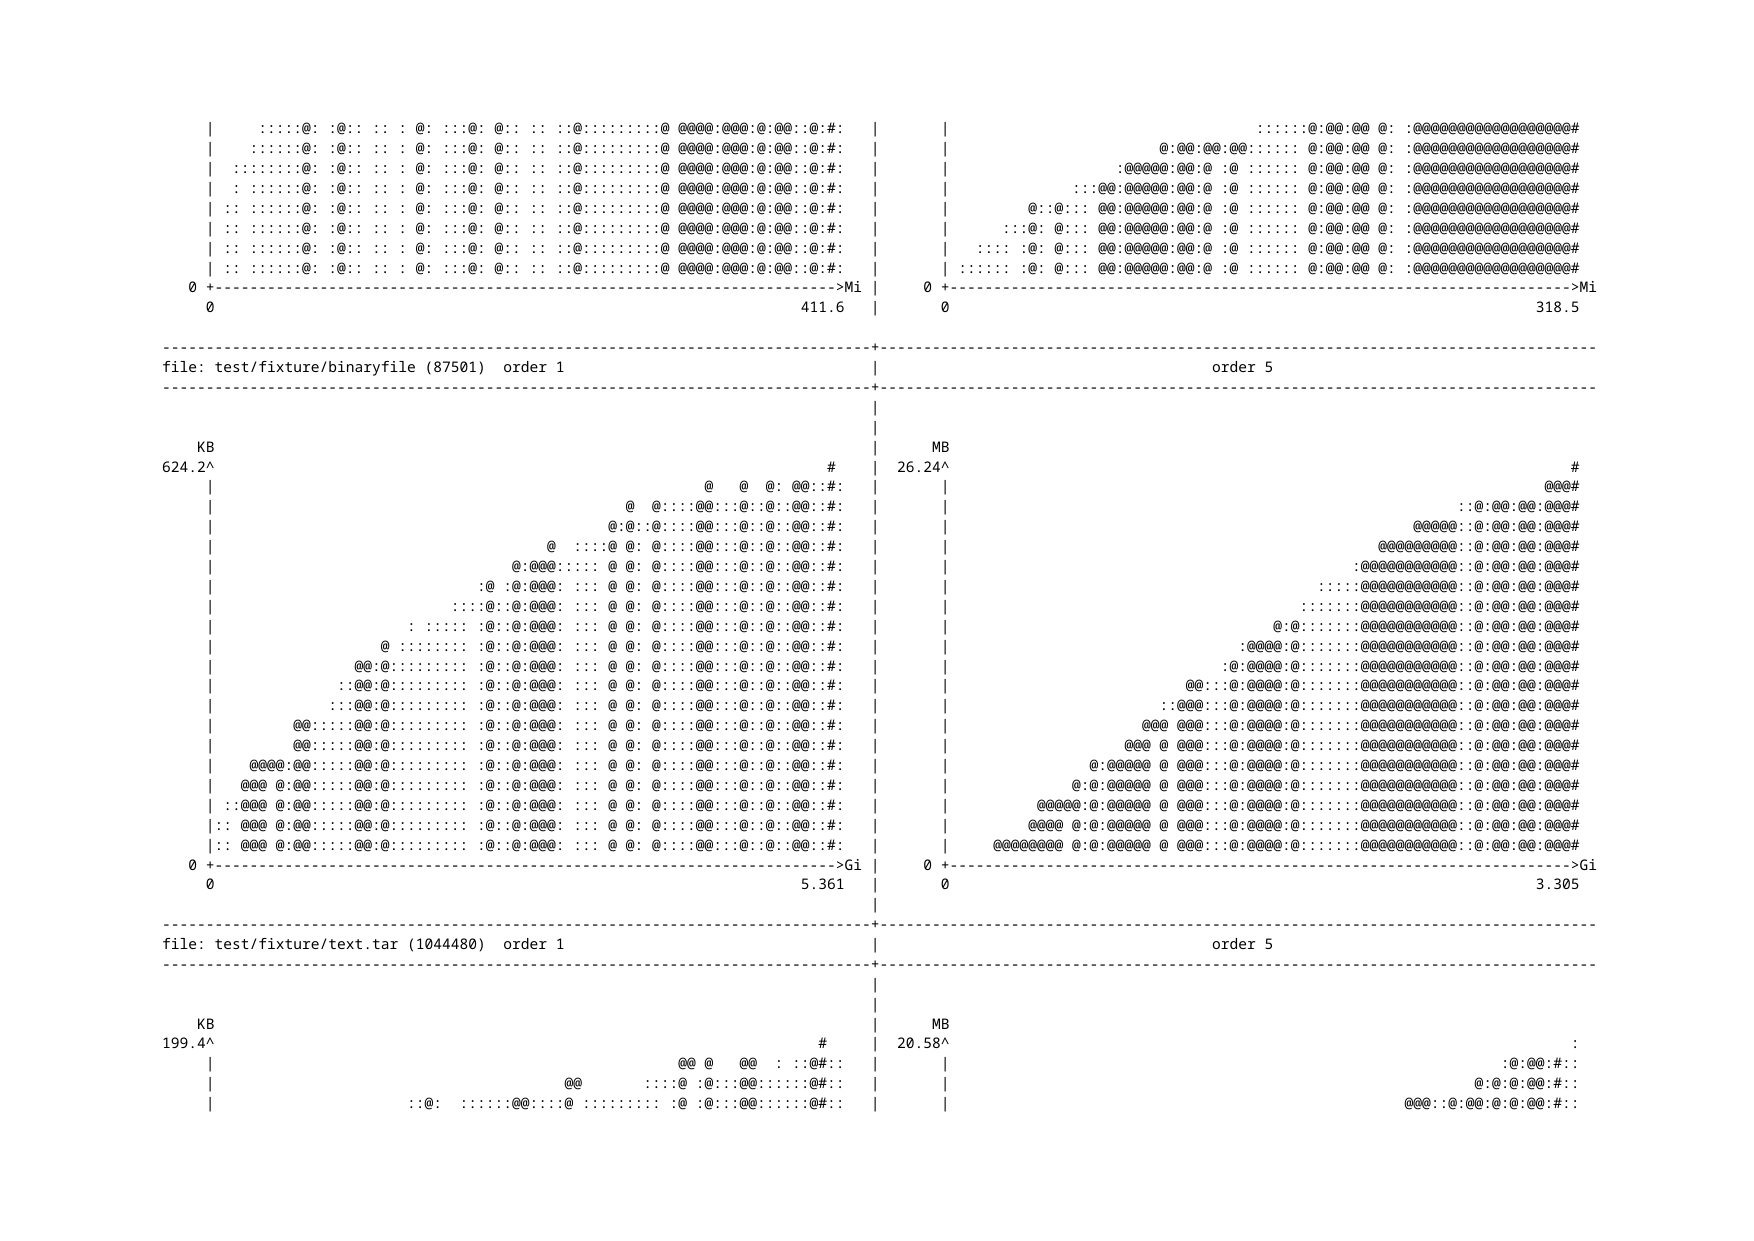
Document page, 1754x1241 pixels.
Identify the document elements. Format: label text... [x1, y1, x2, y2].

text | :::@@:@::::::::: :@::@:@@@: ::: @ @: @::::@@:::@::@::@@::#: | | ::@@@:::@:@@@@:@:::::::@@@@@@@@@@@::@:@@:@@:@@@# [118, 695, 1636, 715]
text 0 5.361 | 0 3.305 [118, 874, 1636, 894]
text | ::@@@ @:@@:::::@@:@::::::::: :@::@:@@@: ::: @ @: @::::@@:::@::@::@@::#: | | @@@@@:@:@@@@@ @ @@@:::@:@@@@:@:::::::@@@@@@@@@@@::@:@@:@@:@@@# [118, 794, 1636, 814]
text |:: @@@ @:@@:::::@@:@::::::::: :@::@:@@@: ::: @ @: @::::@@:::@::@::@@::#: | | @@@@ @:@:@@@@@ @ @@@:::@:@@@@:@:::::::@@@@@@@@@@@::@:@@:@@:@@@# [118, 814, 1636, 834]
text | [118, 417, 1636, 436]
text | @@:::::@@:@::::::::: :@::@:@@@: ::: @ @: @::::@@:::@::@::@@::#: | | @@@ @@@:::@:@@@@:@:::::::@@@@@@@@@@@::@:@@:@@:@@@# [118, 715, 1636, 735]
text ---------------------------------------------------------------------------------+---------------------------------------------------------------------------------- [118, 337, 1636, 357]
text KB | MB [118, 436, 1636, 456]
text | @@ ::::@ :@:::@@::::::@#:: | | @:@:@:@@:#:: [118, 1073, 1636, 1093]
text | @ ::::@ @: @::::@@:::@::@::@@::#: | | @@@@@@@@@::@:@@:@@:@@@# [118, 536, 1636, 556]
text | :: ::::::@: :@:: :: : @: :::@: @:: :: ::@:::::::::@ @@@@:@@@:@:@@::@:#: | | :::@: @::: @@:@@@@@:@@:@ :@ :::::: @:@@:@@ @: :@@@@@@@@@@@@@@@@@@# [118, 218, 1636, 237]
text file: test/fixture/binaryfile (87501) order 1 | order 5 [118, 357, 1636, 377]
text | @@@@:@@:::::@@:@::::::::: :@::@:@@@: ::: @ @: @::::@@:::@::@::@@::#: | | @:@@@@@ @ @@@:::@:@@@@:@:::::::@@@@@@@@@@@::@:@@:@@:@@@# [118, 755, 1636, 775]
text | @ @::::@@:::@::@::@@::#: | | ::@:@@:@@:@@@# [118, 496, 1636, 516]
text | ::::::::@: :@:: :: : @: :::@: @:: :: ::@:::::::::@ @@@@:@@@:@:@@::@:#: | | :@@@@@:@@:@ :@ :::::: @:@@:@@ @: :@@@@@@@@@@@@@@@@@@# [118, 158, 1636, 178]
text | :::::@: :@:: :: : @: :::@: @:: :: ::@:::::::::@ @@@@:@@@:@:@@::@:#: | | ::::::@:@@:@@ @: :@@@@@@@@@@@@@@@@@@# [118, 118, 1636, 138]
text | [118, 974, 1636, 993]
text | ::::::@: :@:: :: : @: :::@: @:: :: ::@:::::::::@ @@@@:@@@:@:@@::@:#: | | @:@@:@@:@@:::::: @:@@:@@ @: :@@@@@@@@@@@@@@@@@@# [118, 138, 1636, 158]
text ---------------------------------------------------------------------------------+---------------------------------------------------------------------------------- [118, 914, 1636, 934]
text | @@:::::@@:@::::::::: :@::@:@@@: ::: @ @: @::::@@:::@::@::@@::#: | | @@@ @ @@@:::@:@@@@:@:::::::@@@@@@@@@@@::@:@@:@@:@@@# [118, 735, 1636, 755]
text 0 +----------------------------------------------------------------------->Mi | 0 +----------------------------------------------------------------------->Mi [118, 277, 1636, 297]
text | @ :::::::: :@::@:@@@: ::: @ @: @::::@@:::@::@::@@::#: | | :@@@@:@:::::::@@@@@@@@@@@::@:@@:@@:@@@# [118, 635, 1636, 655]
text | @:@::@::::@@:::@::@::@@::#: | | @@@@@::@:@@:@@:@@@# [118, 516, 1636, 536]
text | :: ::::::@: :@:: :: : @: :::@: @:: :: ::@:::::::::@ @@@@:@@@:@:@@::@:#: | | :::::: :@: @::: @@:@@@@@:@@:@ :@ :::::: @:@@:@@ @: :@@@@@@@@@@@@@@@@@@# [118, 257, 1636, 277]
text | @:@@@::::: @ @: @::::@@:::@::@::@@::#: | | :@@@@@@@@@@@::@:@@:@@:@@@# [118, 556, 1636, 576]
text | @@@ @:@@:::::@@:@::::::::: :@::@:@@@: ::: @ @: @::::@@:::@::@::@@::#: | | @:@:@@@@@ @ @@@:::@:@@@@:@:::::::@@@@@@@@@@@::@:@@:@@:@@@# [118, 775, 1636, 794]
text | ::@: ::::::@@::::@ ::::::::: :@ :@:::@@::::::@#:: | | @@@::@:@@:@:@:@@:#:: [118, 1093, 1636, 1113]
text | :: ::::::@: :@:: :: : @: :::@: @:: :: ::@:::::::::@ @@@@:@@@:@:@@::@:#: | | :::: :@: @::: @@:@@@@@:@@:@ :@ :::::: @:@@:@@ @: :@@@@@@@@@@@@@@@@@@# [118, 237, 1636, 257]
text 199.4^ # | 20.58^ : [118, 1033, 1636, 1053]
text | [118, 397, 1636, 417]
text | @@:@::::::::: :@::@:@@@: ::: @ @: @::::@@:::@::@::@@::#: | | :@:@@@@:@:::::::@@@@@@@@@@@::@:@@:@@:@@@# [118, 655, 1636, 675]
text | :: ::::::@: :@:: :: : @: :::@: @:: :: ::@:::::::::@ @@@@:@@@:@:@@::@:#: | | @::@::: @@:@@@@@:@@:@ :@ :::::: @:@@:@@ @: :@@@@@@@@@@@@@@@@@@# [118, 198, 1636, 218]
text 0 +----------------------------------------------------------------------->Gi | 0 +----------------------------------------------------------------------->Gi [118, 854, 1636, 874]
text | ::@@:@::::::::: :@::@:@@@: ::: @ @: @::::@@:::@::@::@@::#: | | @@:::@:@@@@:@:::::::@@@@@@@@@@@::@:@@:@@:@@@# [118, 675, 1636, 695]
text |:: @@@ @:@@:::::@@:@::::::::: :@::@:@@@: ::: @ @: @::::@@:::@::@::@@::#: | | @@@@@@@@ @:@:@@@@@ @ @@@:::@:@@@@:@:::::::@@@@@@@@@@@::@:@@:@@:@@@# [118, 834, 1636, 854]
text 624.2^ # | 26.24^ # [118, 456, 1636, 476]
text | @ @ @: @@::#: | | @@@# [118, 476, 1636, 496]
text | [118, 993, 1636, 1013]
text | [118, 894, 1636, 914]
text file: test/fixture/text.tar (1044480) order 1 | order 5 [118, 934, 1636, 954]
text | @@ @ @@ : ::@#:: | | :@:@@:#:: [118, 1053, 1636, 1073]
text | :@ :@:@@@: ::: @ @: @::::@@:::@::@::@@::#: | | :::::@@@@@@@@@@@::@:@@:@@:@@@# [118, 576, 1636, 596]
text KB | MB [118, 1013, 1636, 1033]
text | ::::@::@:@@@: ::: @ @: @::::@@:::@::@::@@::#: | | :::::::@@@@@@@@@@@::@:@@:@@:@@@# [118, 596, 1636, 616]
text ---------------------------------------------------------------------------------+---------------------------------------------------------------------------------- [118, 377, 1636, 397]
text | : ::::: :@::@:@@@: ::: @ @: @::::@@:::@::@::@@::#: | | @:@:::::::@@@@@@@@@@@::@:@@:@@:@@@# [118, 616, 1636, 635]
text 0 411.6 | 0 318.5 [118, 297, 1636, 317]
text ---------------------------------------------------------------------------------+---------------------------------------------------------------------------------- [118, 954, 1636, 974]
text | : ::::::@: :@:: :: : @: :::@: @:: :: ::@:::::::::@ @@@@:@@@:@:@@::@:#: | | :::@@:@@@@@:@@:@ :@ :::::: @:@@:@@ @: :@@@@@@@@@@@@@@@@@@# [118, 178, 1636, 198]
